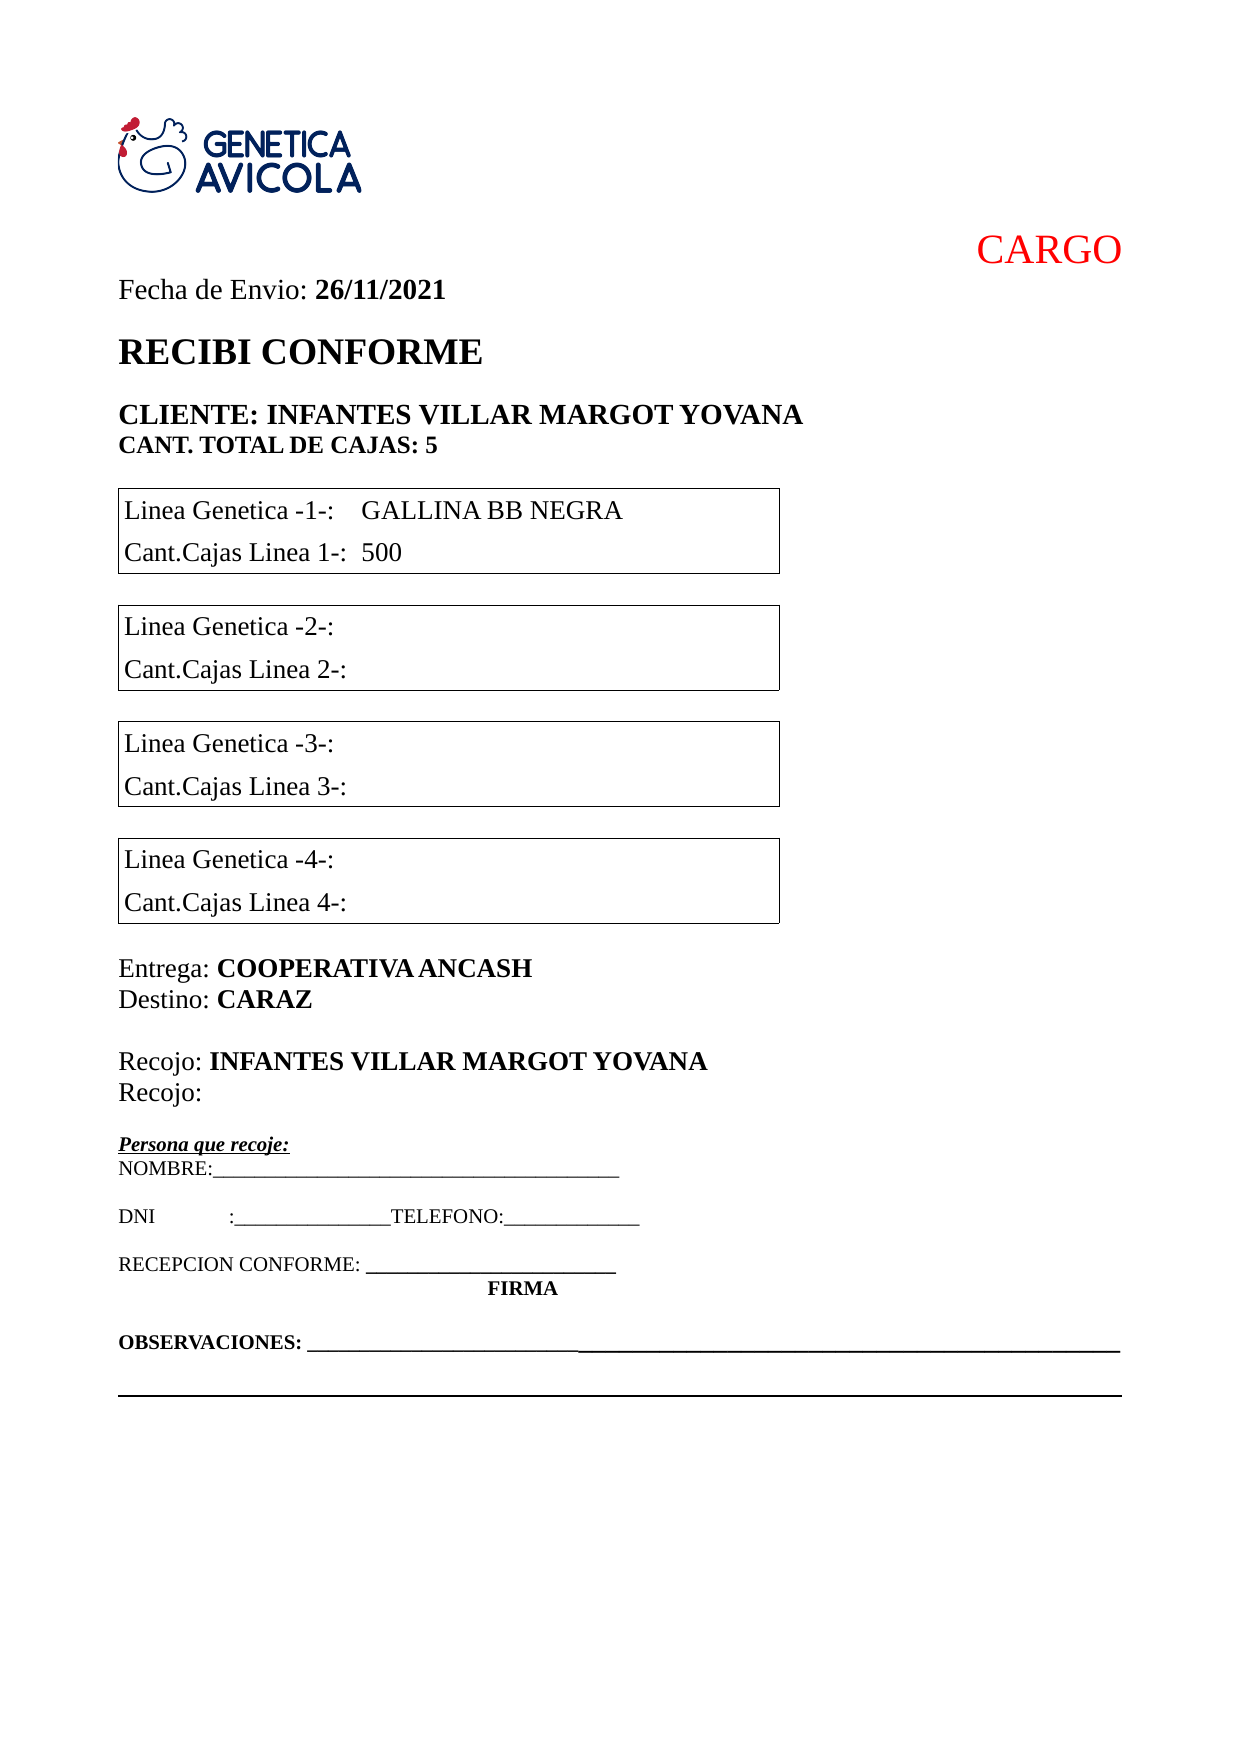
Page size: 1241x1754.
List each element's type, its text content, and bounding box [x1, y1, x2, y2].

table_cell [356, 647, 779, 690]
text Recojo: INFANTES VILLAR MARGOT YOVANA [118, 1045, 1122, 1076]
table_cell Linea Genetica -2-: [119, 606, 356, 647]
table_cell [118, 574, 356, 604]
text RECEPCION CONFORME: ________________________ [118, 1252, 1122, 1276]
table_cell [356, 722, 779, 764]
table_cell [356, 606, 779, 647]
text CANT. TOTAL DE CAJAS: 5 [118, 431, 1122, 459]
text DNI :_______________TELEFONO:_____________ [118, 1204, 1122, 1228]
text CARGO [118, 224, 1122, 272]
table_cell [356, 574, 779, 604]
table_cell 500 [356, 531, 779, 573]
text CLIENTE: INFANTES VILLAR MARGOT YOVANA [118, 397, 1122, 431]
table_cell [118, 807, 356, 838]
table_cell Cant.Cajas Linea 2-: [119, 647, 356, 690]
text FIRMA [118, 1276, 1122, 1300]
text Persona que recoje: [118, 1132, 1122, 1156]
text Fecha de Envio: 26/11/2021 [118, 272, 1122, 306]
text Recojo: [118, 1076, 1122, 1108]
table_cell Cant.Cajas Linea 1-: [119, 531, 356, 573]
text NOMBRE:_______________________________________ [118, 1156, 1122, 1180]
table_cell Cant.Cajas Linea 4-: [119, 880, 356, 923]
table_header Linea Genetica -1-: [119, 489, 356, 531]
table_cell [356, 880, 779, 923]
table_cell [356, 839, 779, 880]
text OBSERVACIONES: __________________________________________________________________ [118, 1324, 1122, 1355]
table_cell [356, 807, 779, 838]
table_cell [118, 691, 356, 721]
table_cell Linea Genetica -3-: [119, 722, 356, 764]
table_cell [356, 764, 779, 806]
table_cell [356, 691, 779, 721]
table_cell Cant.Cajas Linea 3-: [119, 764, 356, 806]
text RECIBI CONFORME [118, 330, 1122, 373]
text Entrega: COOPERATIVA ANCASH [118, 952, 1122, 983]
table_header GALLINA BB NEGRA [356, 489, 779, 531]
picture [117, 117, 362, 193]
text Destino: CARAZ [118, 983, 1122, 1014]
table_cell Linea Genetica -4-: [119, 839, 356, 880]
